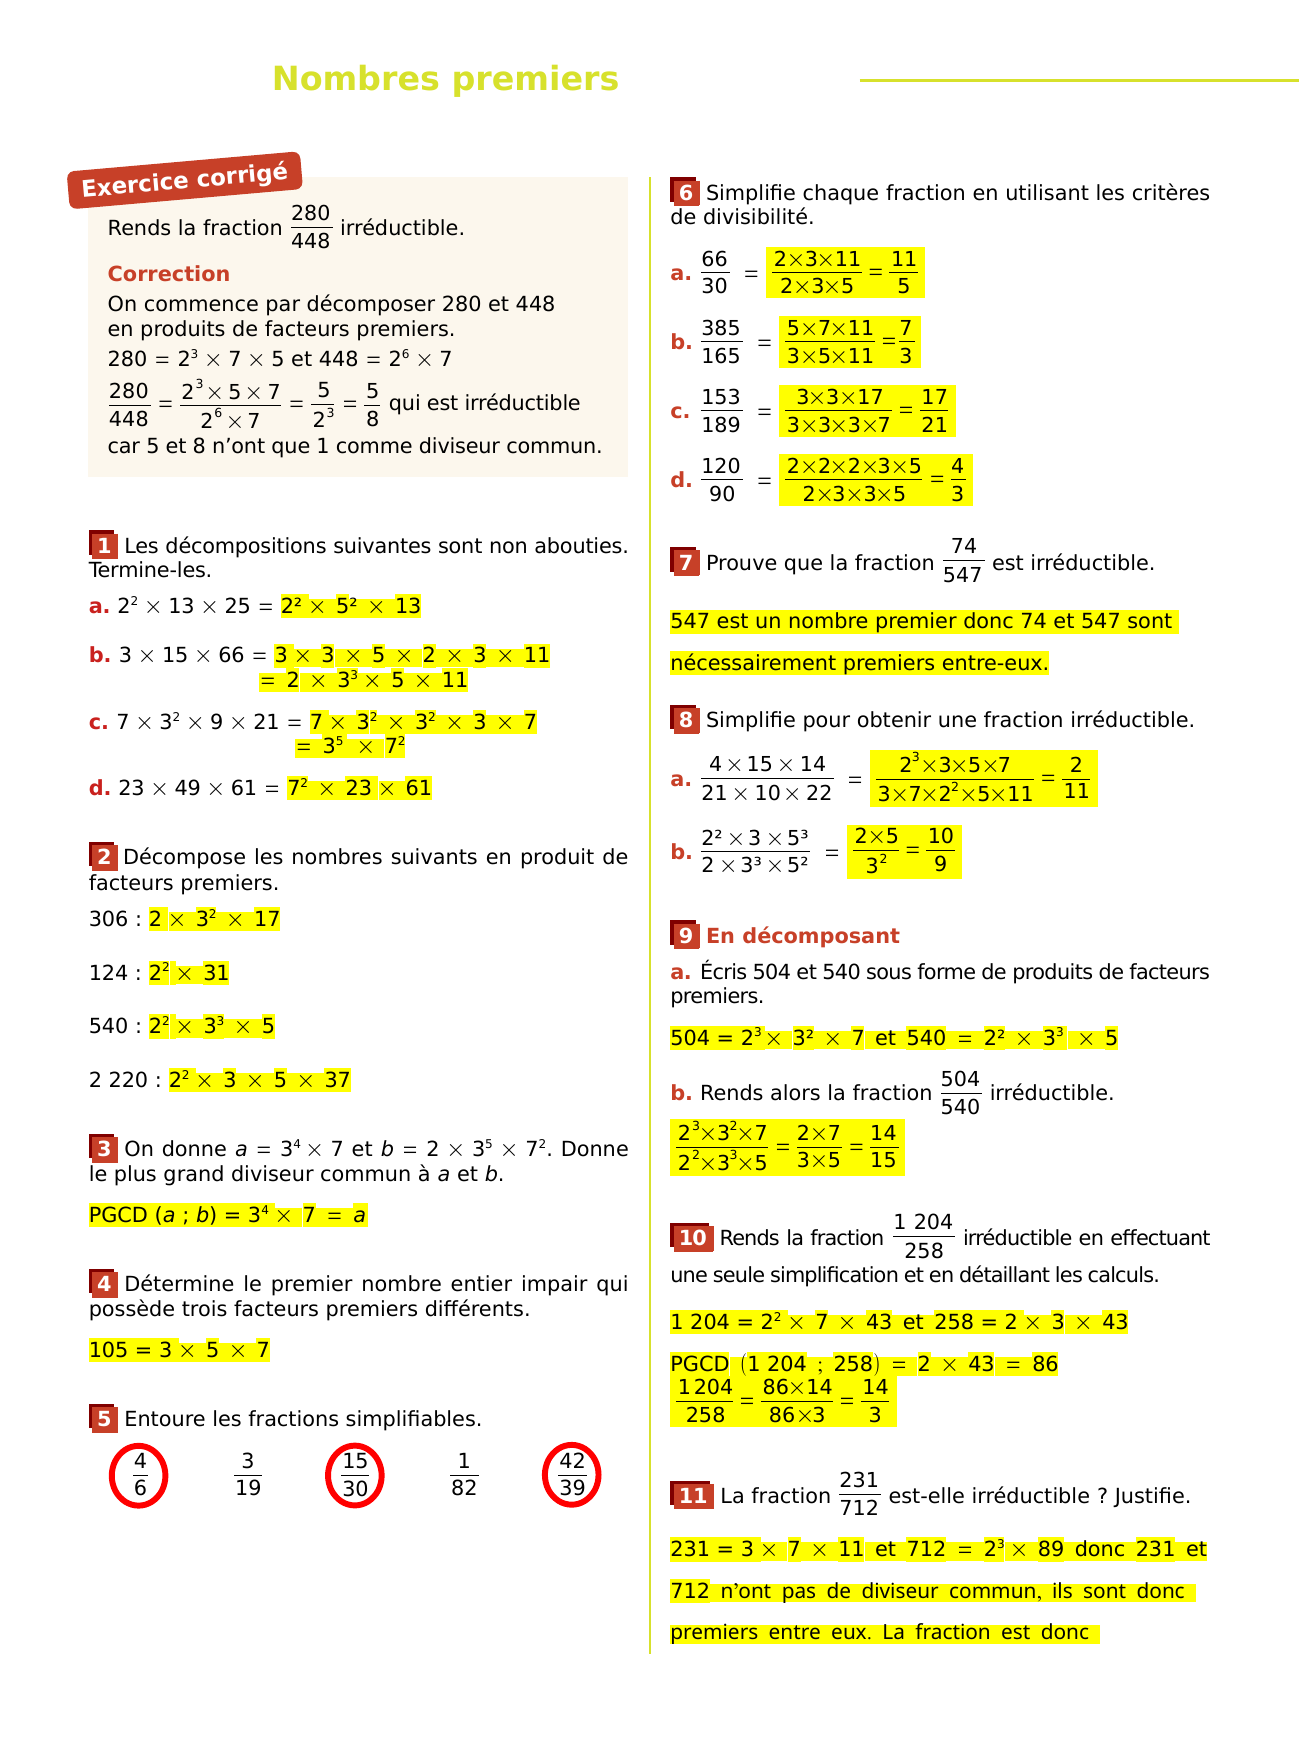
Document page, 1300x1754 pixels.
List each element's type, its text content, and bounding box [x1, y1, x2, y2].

list Écris 504 et 540 sous forme de produits de facteurs premiers. [670, 960, 1211, 1008]
table_header [89, 1444, 128, 1501]
subtitle d. 23 × 49 × 61  72 × 23 × 61 [88, 776, 629, 800]
text On commence par décomposer 280 et 448 en produits de facteurs premiers. [107, 292, 609, 341]
subtitle c. 7 × 32 × 9 × 21  7 × 32 × 32 × 3 × 7 = 35 × 72 [88, 710, 629, 758]
text 231 = 3 × 7 × 11 et 712 = 23 × 89 donc 231 et 712 n’ont pas de diviseur commun, ils sont donc premiers entre eux. La fraction est donc [670, 1520, 1211, 1644]
subtitle Prouve que la fraction est irréductible. [670, 535, 1211, 587]
text 280  23 × 7 × 5 et 448  26 × 7 [107, 347, 609, 371]
subtitle Détermine le premier nombre entier impair qui possède trois facteurs premiers différents. [88, 1269, 629, 1321]
subtitle Simplifie chaque fraction en utilisant les critères de divisibilité. [670, 177, 1211, 229]
subtitle On donne a  34 × 7 et b  2 × 35 × 72. Donne le plus grand diviseur commun à a et b. [88, 1134, 629, 1186]
list [1098, 750, 1211, 807]
list  [670, 247, 766, 298]
list 1 204 = 22 × 7 × 43 et 258 = 2 × 3 × 43 [670, 1293, 1211, 1334]
subtitle a. 22 × 13 × 25  2² × 5² × 13 [88, 594, 629, 618]
table_header [115, 1449, 162, 1501]
table_header [413, 1444, 521, 1501]
list  [670, 750, 870, 807]
list [962, 825, 1211, 879]
subtitle 124 : 22 × 31 [88, 961, 629, 985]
subtitle 306 : 2 × 32 × 17 [88, 907, 629, 931]
list [956, 385, 1211, 437]
table_header [150, 1444, 197, 1501]
table_header [548, 1448, 595, 1501]
list 504 = 23 × 3² × 7 et 540 = 2² × 33 × 5 [670, 1008, 1211, 1050]
table_header [585, 1444, 629, 1501]
table_header [521, 1444, 559, 1501]
subtitle Simplifie pour obtenir une fraction irréductible. [696, 705, 1211, 733]
text  qui est irréductible car 5 et 8 n’ont que 1 comme diviseur commun. [107, 377, 609, 458]
list [925, 247, 1211, 298]
list Rends alors la fraction irréductible. [670, 1068, 1211, 1119]
subtitle La fraction est-elle irréductible ? Justifie. [670, 1469, 1211, 1520]
subtitle b. 3 × 15 × 66  3 × 3 × 5 × 2 × 3 × 11 = 2 × 33 × 5 × 11 [88, 643, 629, 692]
subtitle En décomposant [696, 920, 1211, 948]
subtitle Entoure les fractions simplifiables. [114, 1404, 629, 1432]
list 547 est un nombre premier donc 74 et 547 sont nécessairement premiers entre-eux. [670, 592, 1211, 675]
list [921, 316, 1211, 368]
list  [670, 454, 779, 506]
text Correction [107, 262, 609, 287]
list  [670, 316, 779, 368]
list PGCD (a ; b) = 34 × 7 = a [88, 1186, 629, 1227]
table_header [366, 1444, 413, 1501]
subtitle Rends la fraction irréductible en effectuant une seule simplification et en détaillant les calculs. [670, 1211, 1211, 1287]
list [973, 454, 1211, 506]
subtitle 540 : 22 × 33 × 5 [88, 1014, 629, 1039]
list  [670, 825, 847, 879]
list  [670, 385, 779, 437]
table_header [332, 1449, 378, 1501]
text Rends la fraction irréductible. [107, 202, 609, 253]
subtitle Décompose les nombres suivants en produit de facteurs premiers. [88, 842, 629, 895]
table_header [197, 1444, 305, 1501]
subtitle 2 220 : 22 × 3 × 5 × 37 [88, 1068, 629, 1092]
list 105 = 3 × 5 × 7 [88, 1321, 629, 1362]
subtitle Les décompositions suivantes sont non abouties. Termine-les. [88, 530, 629, 582]
list PGCD (1 204 ; 258) = 2 × 43 = 86 [670, 1334, 1211, 1376]
table_header [305, 1444, 343, 1501]
